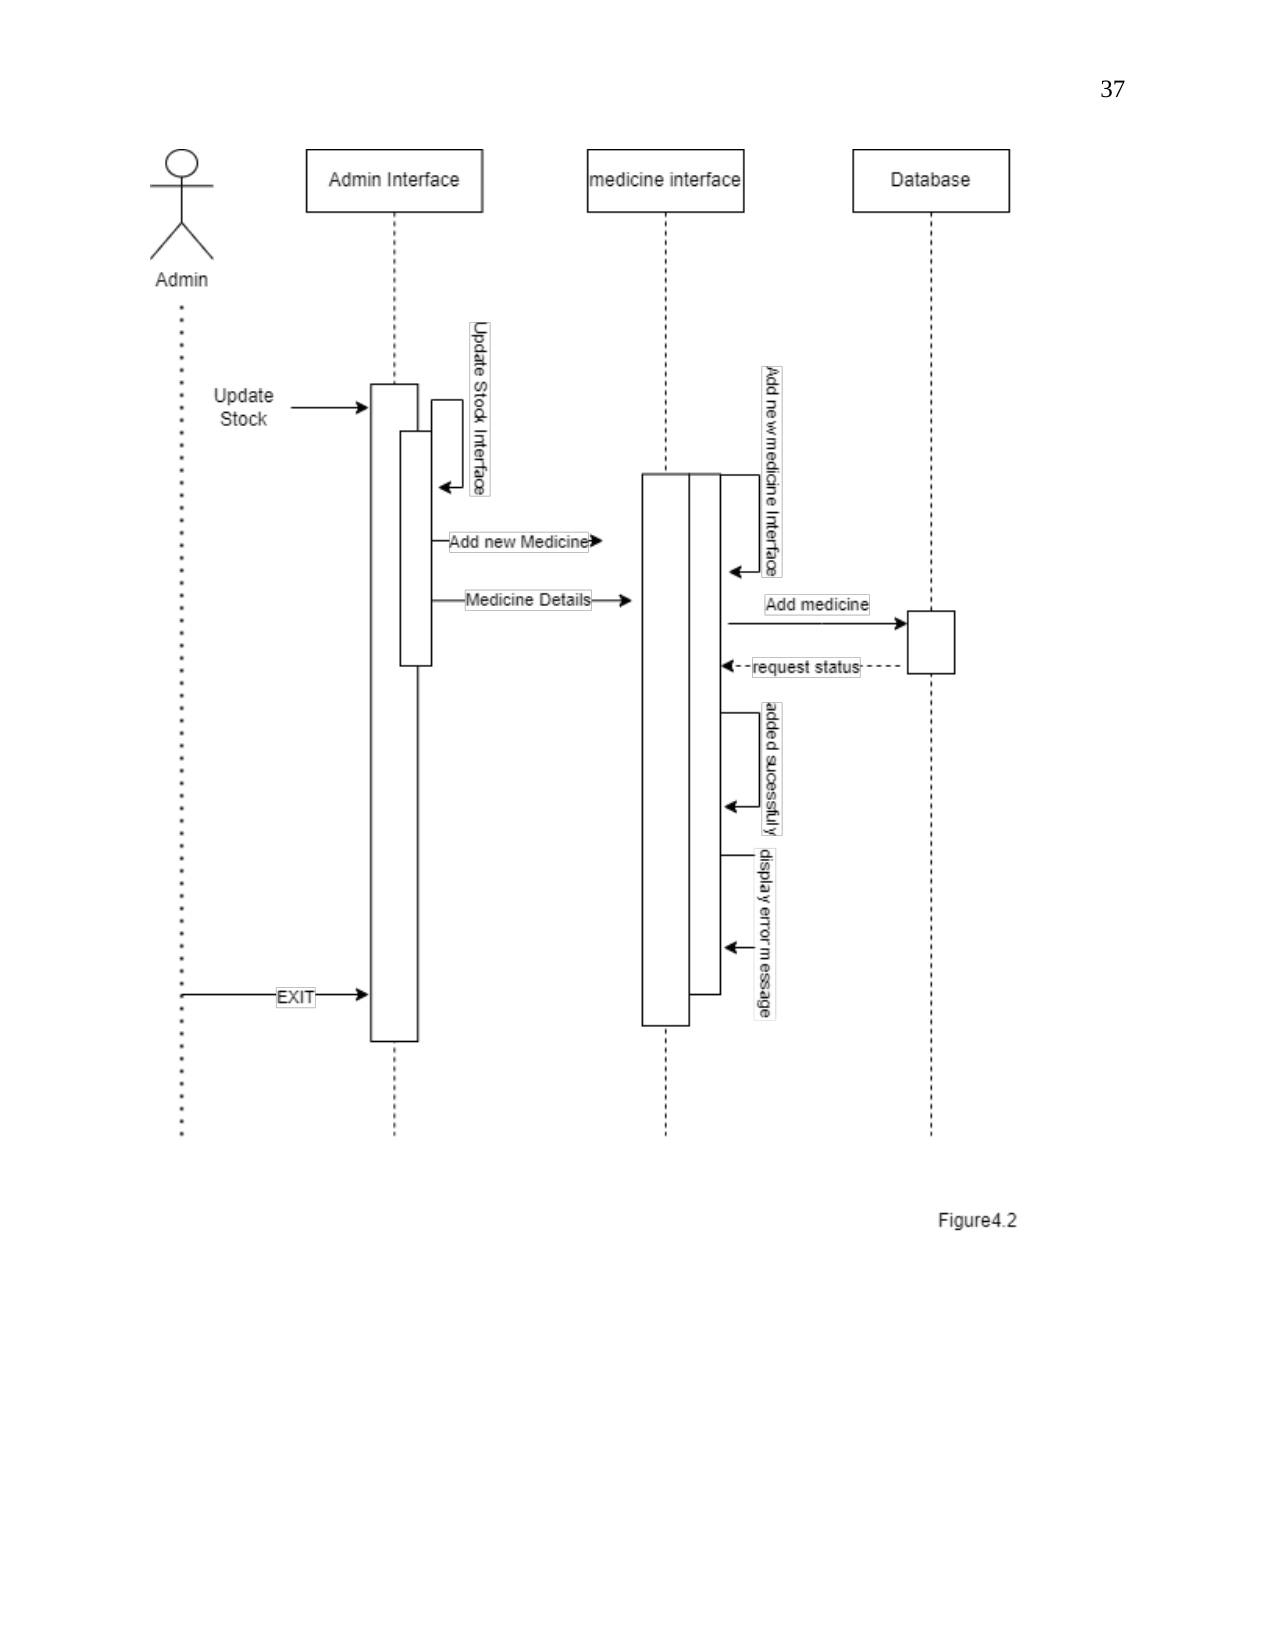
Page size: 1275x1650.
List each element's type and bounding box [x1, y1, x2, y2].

picture [150, 149, 1026, 1246]
